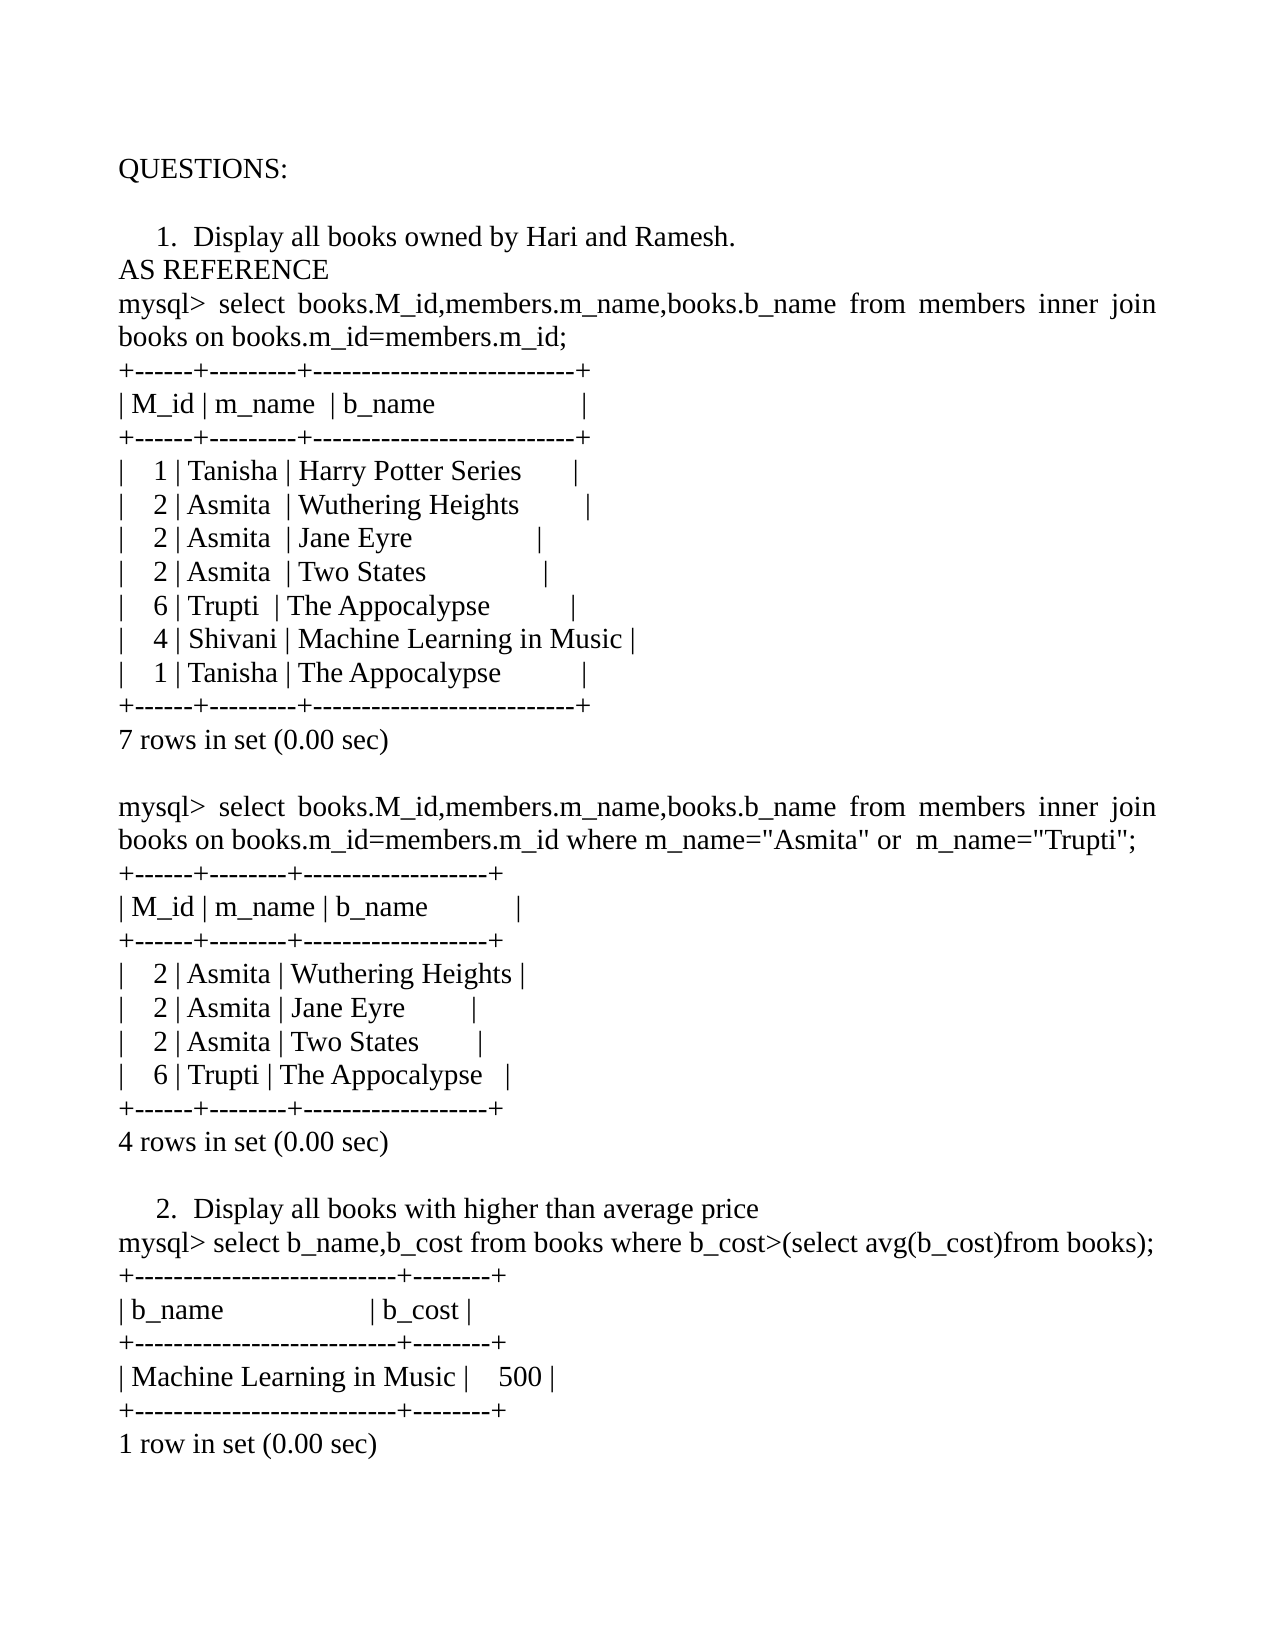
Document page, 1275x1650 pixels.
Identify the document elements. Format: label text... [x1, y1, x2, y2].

text AS REFERENCE [118, 252, 1157, 286]
text | 6 | Trupti | The Appocalypse | [118, 1057, 1157, 1091]
text +---------------------------+--------+ [118, 1258, 1157, 1292]
text 7 rows in set (0.00 sec) [118, 722, 1157, 755]
list Display all books with higher than average price [156, 1191, 1157, 1225]
text +---------------------------+--------+ [118, 1326, 1157, 1359]
text | b_name | b_cost | [118, 1292, 1157, 1326]
text | M_id | m_name | b_name | [118, 386, 1157, 420]
text | M_id | m_name | b_name | [118, 889, 1157, 923]
text | 2 | Asmita | Jane Eyre | [118, 990, 1157, 1024]
text | 4 | Shivani | Machine Learning in Music | [118, 621, 1157, 655]
text QUESTIONS: [118, 152, 1157, 185]
text 4 rows in set (0.00 sec) [118, 1124, 1157, 1158]
text | 2 | Asmita | Two States | [118, 554, 1157, 588]
text | 2 | Asmita | Two States | [118, 1024, 1157, 1057]
text +------+---------+---------------------------+ [118, 688, 1157, 722]
text mysql> select b_name,b_cost from books where b_cost>(select avg(b_cost)from books); [118, 1225, 1157, 1258]
text +---------------------------+--------+ [118, 1393, 1157, 1426]
list Display all books owned by Hari and Ramesh. [156, 219, 1157, 252]
text +------+---------+---------------------------+ [118, 420, 1157, 453]
text | Machine Learning in Music | 500 | [118, 1359, 1157, 1393]
text | 2 | Asmita | Wuthering Heights | [118, 487, 1157, 521]
text | 6 | Trupti | The Appocalypse | [118, 588, 1157, 621]
text | 1 | Tanisha | Harry Potter Series | [118, 453, 1157, 487]
text +------+--------+-------------------+ [118, 923, 1157, 957]
text 1 row in set (0.00 sec) [118, 1426, 1157, 1460]
text +------+--------+-------------------+ [118, 856, 1157, 889]
text +------+---------+---------------------------+ [118, 353, 1157, 386]
text | 1 | Tanisha | The Appocalypse | [118, 655, 1157, 688]
text +------+--------+-------------------+ [118, 1091, 1157, 1124]
text mysql> select books.M_id,members.m_name,books.b_name from members inner join books on books.m_id=members.m_id where m_name="Asmita" or m_name="Trupti"; [118, 789, 1157, 856]
text | 2 | Asmita | Jane Eyre | [118, 521, 1157, 554]
text | 2 | Asmita | Wuthering Heights | [118, 957, 1157, 990]
text mysql> select books.M_id,members.m_name,books.b_name from members inner join books on books.m_id=members.m_id; [118, 286, 1157, 353]
